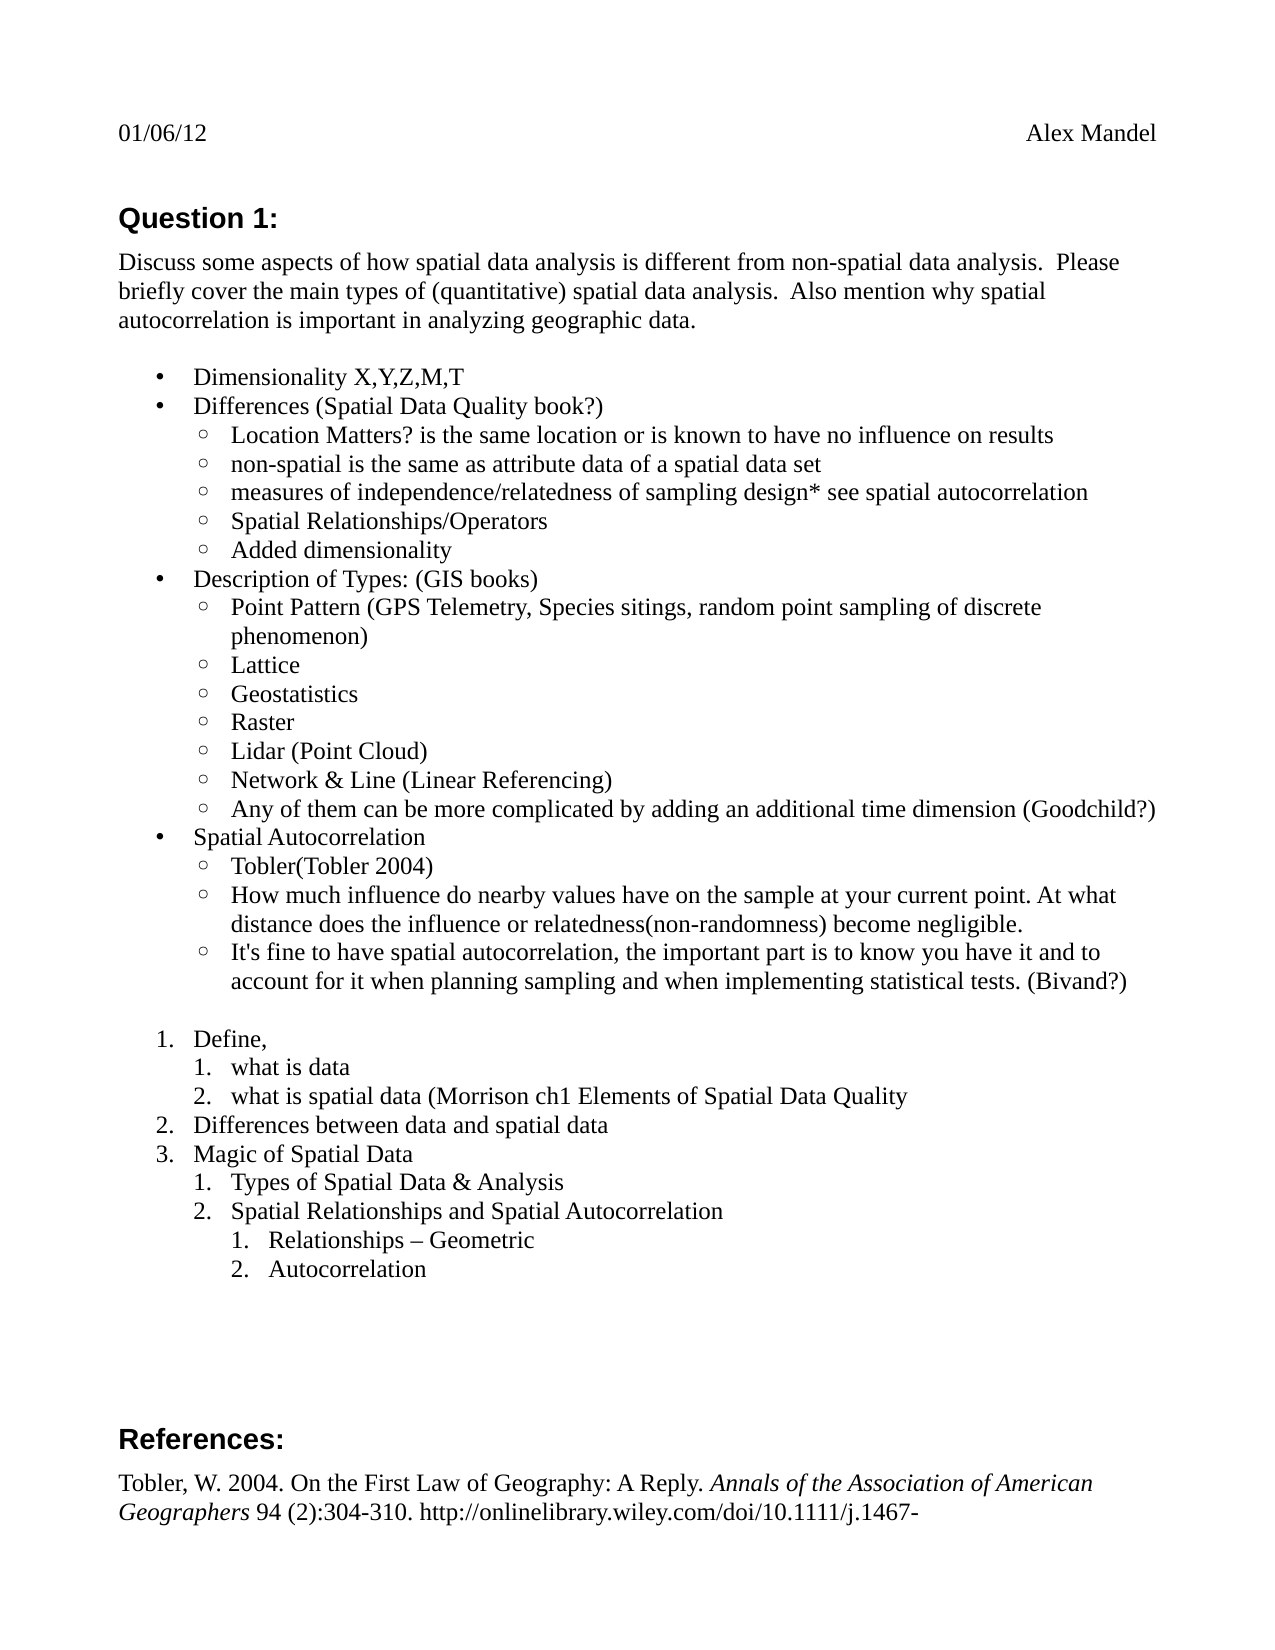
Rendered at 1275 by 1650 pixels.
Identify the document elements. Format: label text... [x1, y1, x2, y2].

list It's fine to have spatial autocorrelation, the important part is to know you have it and to account for it when planning sampling and when implementing statistical tests. (Bivand?) [193, 937, 1157, 995]
list Dimensionality X,Y,Z,M,T [156, 362, 1157, 391]
list what is spatial data (Morrison ch1 Elements of Spatial Data Quality [193, 1081, 1157, 1110]
text Tobler, W. 2004. On the First Law of Geography: A Reply. Annals of the Association of American Geographers 94 (2):304-310. http://onlinelibrary.wiley.com/doi/10.1111/j.1467- [118, 1468, 1157, 1526]
subtitle References: [118, 1422, 1157, 1456]
list what is data [193, 1052, 1157, 1081]
list Geostatistics [193, 679, 1157, 707]
list Define, [156, 1024, 1157, 1052]
list Lattice [193, 650, 1157, 679]
list Differences (Spatial Data Quality book?) [156, 391, 1157, 420]
list Magic of Spatial Data [156, 1139, 1157, 1167]
list Types of Spatial Data & Analysis [193, 1167, 1157, 1196]
list Spatial Relationships and Spatial Autocorrelation [193, 1196, 1157, 1225]
list Spatial Relationships/Operators [193, 506, 1157, 535]
list Any of them can be more complicated by adding an additional time dimension (Goodchild?) [193, 794, 1157, 822]
text Discuss some aspects of how spatial data analysis is different from non-spatial data analysis. Please briefly cover the main types of (quantitative) spatial data analysis. Also mention why spatial autocorrelation is important in analyzing geographic data. [118, 247, 1157, 334]
list How much influence do nearby values have on the sample at your current point. At what distance does the influence or relatedness(non-randomness) become negligible. [193, 880, 1157, 937]
list Network & Line (Linear Referencing) [193, 765, 1157, 794]
list Raster [193, 707, 1157, 736]
list Point Pattern (GPS Telemetry, Species sitings, random point sampling of discrete phenomenon) [193, 592, 1157, 650]
list Description of Types: (GIS books) [156, 564, 1157, 592]
list Relationships – Geometric [231, 1225, 1157, 1254]
subtitle Question 1: [118, 201, 1157, 235]
list Lidar (Point Cloud) [193, 736, 1157, 765]
list Location Matters? is the same location or is known to have no influence on results [193, 420, 1157, 449]
list Differences between data and spatial data [156, 1110, 1157, 1139]
list Spatial Autocorrelation [156, 822, 1157, 851]
list non-spatial is the same as attribute data of a spatial data set [193, 449, 1157, 477]
list Tobler(Tobler 2004) [193, 851, 1157, 880]
list Autocorrelation [231, 1254, 1157, 1282]
list measures of independence/relatedness of sampling design* see spatial autocorrelation [193, 477, 1157, 506]
list Added dimensionality [193, 535, 1157, 564]
